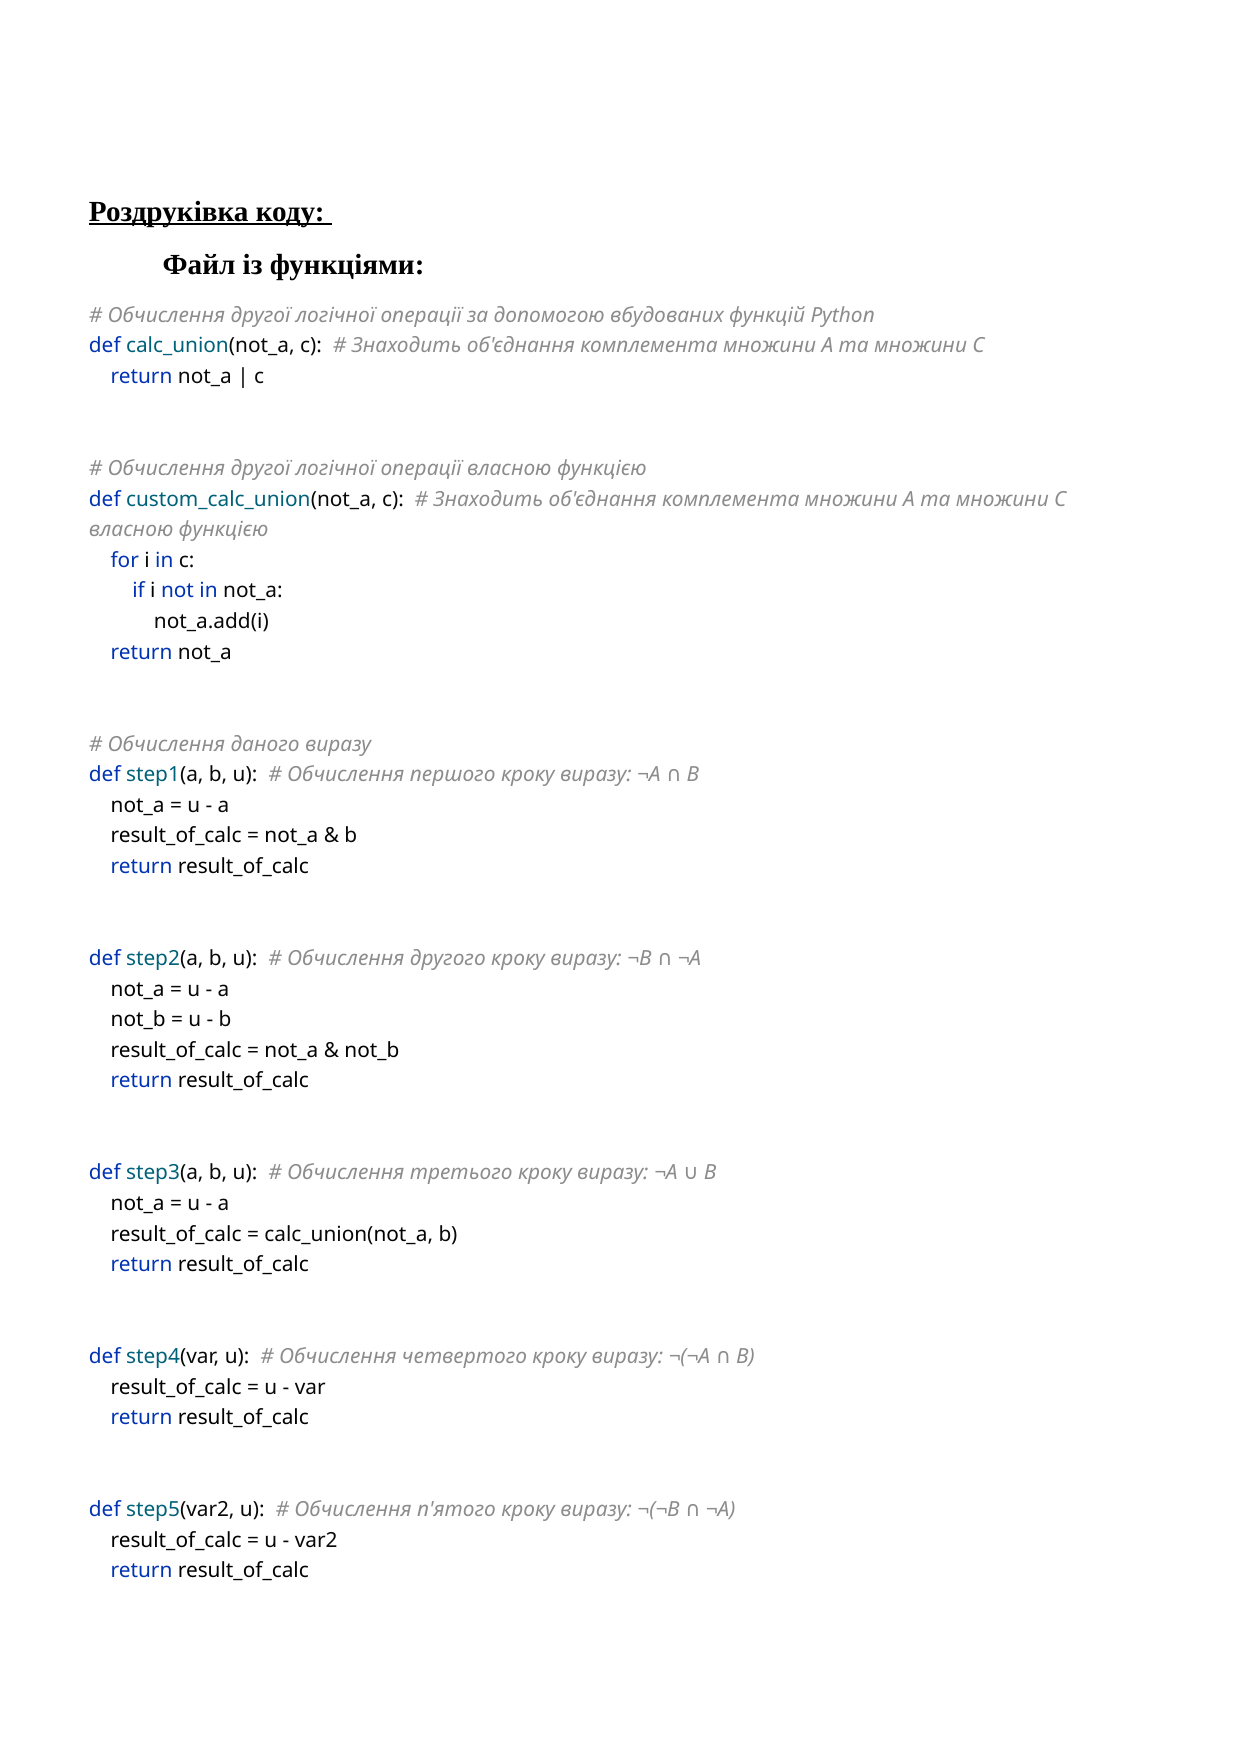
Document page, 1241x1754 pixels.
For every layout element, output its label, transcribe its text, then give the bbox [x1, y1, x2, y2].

text Роздруківка коду: [89, 194, 1152, 228]
text Файл із функціями: [89, 247, 1152, 281]
text # Обчислення другої логічної операції за допомогою вбудованих функцій Python def calc_union(not_a, c): # Знаходить об'єднання комплемента множини A та множини C return not_a | c # Обчислення другої логічної операції власною функцією def custom_calc_union(not_a, c): # Знаходить об'єднання комплемента множини A та множини C власною функцією for i in c: if i not in not_a: not_a.add(i) return not_a # Обчислення даного виразу def step1(a, b, u): # Обчислення першого кроку виразу: ¬A ∩ B not_a = u - a result_of_calc = not_a & b return result_of_calc def step2(a, b, u): # Обчислення другого кроку виразу: ¬B ∩ ¬A not_a = u - a not_b = u - b result_of_calc = not_a & not_b return result_of_calc def step3(a, b, u): # Обчислення третього кроку виразу: ¬A ∪ B not_a = u - a result_of_calc = calc_union(not_a, b) return result_of_calc def step4(var, u): # Обчислення четвертого кроку виразу: ¬(¬A ∩ B) result_of_calc = u - var return result_of_calc def step5(var2, u): # Обчислення п'ятого кроку виразу: ¬(¬B ∩ ¬A) result_of_calc = u - var2 return result_of_calc [89, 300, 1152, 1645]
